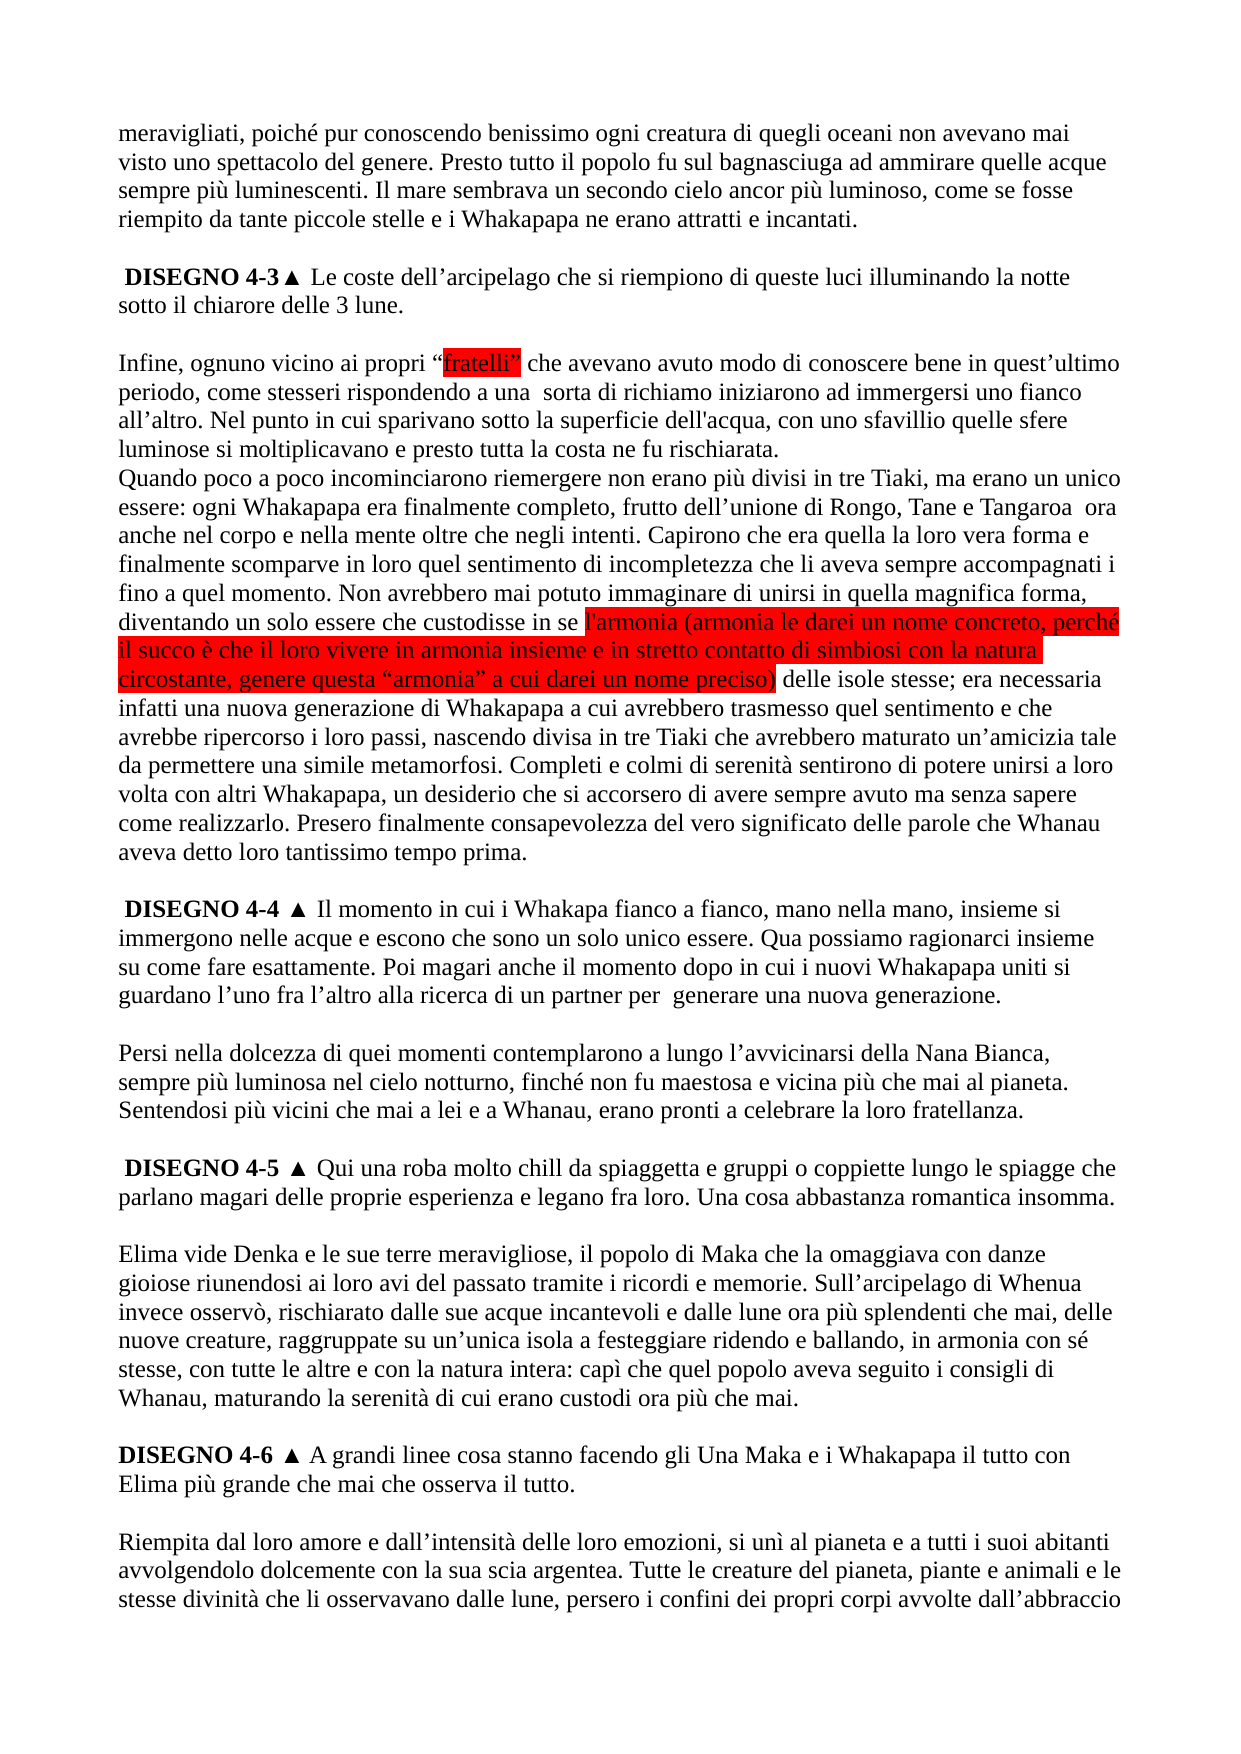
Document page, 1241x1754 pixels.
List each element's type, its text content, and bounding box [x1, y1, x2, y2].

text DISEGNO 4-6 ▲ A grandi linee cosa stanno facendo gli Una Maka e i Whakapapa il tutto con Elima più grande che mai che osserva il tutto. [118, 1441, 1122, 1498]
text Elima vide Denka e le sue terre meravigliose, il popolo di Maka che la omaggiava con danze gioiose riunendosi ai loro avi del passato tramite i ricordi e memorie. Sull’arcipelago di Whenua invece osservò, rischiarato dalle sue acque incantevoli e dalle lune ora più splendenti che mai, delle nuove creature, raggruppate su un’unica isola a festeggiare ridendo e ballando, in armonia con sé stesse, con tutte le altre e con la natura intera: capì che quel popolo aveva seguito i consigli di Whanau, maturando la serenità di cui erano custodi ora più che mai. [118, 1211, 1122, 1412]
text DISEGNO 4-3▲ Le coste dell’arcipelago che si riempiono di queste luci illuminando la notte sotto il chiarore delle 3 lune. [118, 262, 1122, 319]
text Persi nella dolcezza di quei momenti contemplarono a lungo l’avvicinarsi della Nana Bianca, sempre più luminosa nel cielo notturno, finché non fu maestosa e vicina più che mai al pianeta. Sentendosi più vicini che mai a lei e a Whanau, erano pronti a celebrare la loro fratellanza. [118, 1038, 1122, 1124]
text Riempita dal loro amore e dall’intensità delle loro emozioni, si unì al pianeta e a tutti i suoi abitanti avvolgendolo dolcemente con la sua scia argentea. Tutte le creature del pianeta, piante e animali e le stesse divinità che li osservavano dalle lune, persero i confini dei propri corpi avvolte dall’abbraccio [118, 1527, 1122, 1613]
text Infine, ognuno vicino ai propri “fratelli” che avevano avuto modo di conoscere bene in quest’ultimo periodo, come stesseri rispondendo a una sorta di richiamo iniziarono ad immergersi uno fianco all’altro. Nel punto in cui sparivano sotto la superficie dell'acqua, con uno sfavillio quelle sfere luminose si moltiplicavano e presto tutta la costa ne fu rischiarata. Quando poco a poco incominciarono riemergere non erano più divisi in tre Tiaki, ma erano un unico essere: ogni Whakapapa era finalmente completo, frutto dell’unione di Rongo, Tane e Tangaroa ora anche nel corpo e nella mente oltre che negli intenti. Capirono che era quella la loro vera forma e finalmente scomparve in loro quel sentimento di incompletezza che li aveva sempre accompagnati i fino a quel momento. Non avrebbero mai potuto immaginare di unirsi in quella magnifica forma, diventando un solo essere che custodisse in se l'armonia (armonia le darei un nome concreto, perché il succo è che il loro vivere in armonia insieme e in stretto contatto di simbiosi con la natura circostante, genere questa “armonia” a cui darei un nome preciso) delle isole stesse; era necessaria infatti una nuova generazione di Whakapapa a cui avrebbero trasmesso quel sentimento e che avrebbe ripercorso i loro passi, nascendo divisa in tre Tiaki che avrebbero maturato un’amicizia tale da permettere una simile metamorfosi. Completi e colmi di serenità sentirono di potere unirsi a loro volta con altri Whakapapa, un desiderio che si accorsero di avere sempre avuto ma senza sapere come realizzarlo. Presero finalmente consapevolezza del vero significato delle parole che Whanau aveva detto loro tantissimo tempo prima. [118, 348, 1122, 866]
text meravigliati, poiché pur conoscendo benissimo ogni creatura di quegli oceani non avevano mai visto uno spettacolo del genere. Presto tutto il popolo fu sul bagnasciuga ad ammirare quelle acque sempre più luminescenti. Il mare sembrava un secondo cielo ancor più luminoso, come se fosse riempito da tante piccole stelle e i Whakapapa ne erano attratti e incantati. [118, 118, 1122, 233]
text DISEGNO 4-5 ▲ Qui una roba molto chill da spiaggetta e gruppi o coppiette lungo le spiagge che parlano magari delle proprie esperienza e legano fra loro. Una cosa abbastanza romantica insomma. [118, 1153, 1122, 1211]
text DISEGNO 4-4 ▲ Il momento in cui i Whakapa fianco a fianco, mano nella mano, insieme si immergono nelle acque e escono che sono un solo unico essere. Qua possiamo ragionarci insieme su come fare esattamente. Poi magari anche il momento dopo in cui i nuovi Whakapapa uniti si guardano l’uno fra l’altro alla ricerca di un partner per generare una nuova generazione. [118, 894, 1122, 1009]
